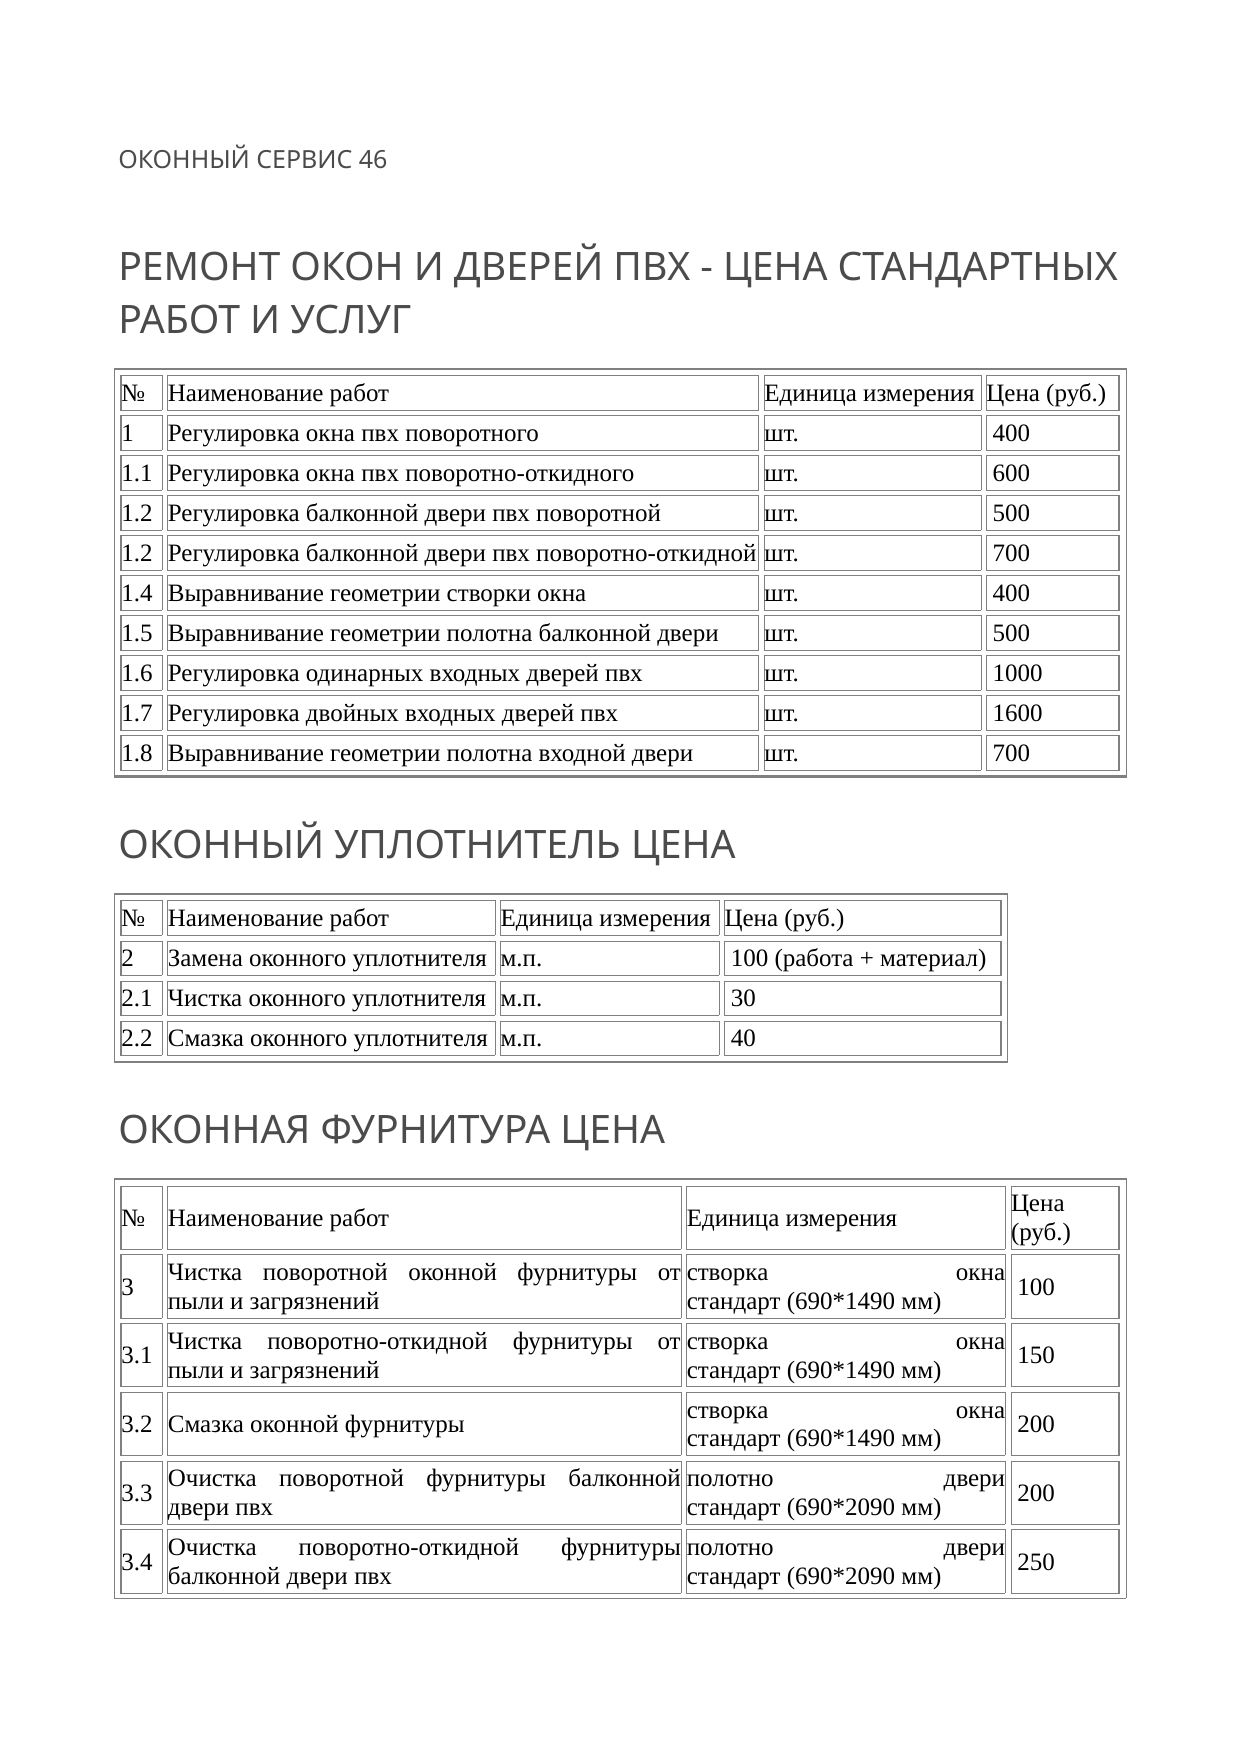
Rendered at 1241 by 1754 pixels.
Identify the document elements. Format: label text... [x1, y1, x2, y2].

table_cell Смазка оконного уплотнителя [165, 1015, 497, 1055]
table_cell 1.7 [118, 690, 165, 730]
table_cell 250 [1008, 1524, 1122, 1593]
table_cell шт. [761, 410, 983, 450]
table_cell шт. [761, 690, 983, 730]
table_cell 1000 [983, 650, 1122, 690]
table_cell Регулировка балконной двери пвх поворотной [165, 490, 761, 530]
table_cell м.п. [498, 1015, 721, 1055]
table_header Цена (руб.) [721, 895, 1003, 935]
table_cell 400 [983, 410, 1122, 450]
table_cell створка окна стандарт (690*1490 мм) [684, 1386, 1008, 1455]
table_cell 500 [983, 610, 1122, 650]
table_cell шт. [761, 530, 983, 570]
table_cell м.п. [498, 935, 721, 975]
table_header № [118, 370, 165, 410]
table_cell 200 [1008, 1386, 1122, 1455]
table_header Наименование работ [165, 370, 761, 410]
table_header Цена (руб.) [1008, 1180, 1122, 1249]
table_cell Выравнивание геометрии створки окна [165, 570, 761, 610]
table_cell створка окна стандарт (690*1490 мм) [684, 1318, 1008, 1386]
table_cell 1.8 [118, 730, 165, 770]
text ОКОННЫЙ СЕРВИС 46 [118, 142, 1122, 176]
table_header Цена (руб.) [983, 370, 1122, 410]
table_header Наименование работ [165, 1180, 684, 1249]
table_header № [118, 1180, 165, 1249]
table_cell Смазка оконной фурнитуры [165, 1386, 684, 1455]
table_cell 1.4 [118, 570, 165, 610]
table_cell 200 [1008, 1455, 1122, 1524]
table_cell 1.5 [118, 610, 165, 650]
table_cell 3.2 [118, 1386, 165, 1455]
table_cell 1.6 [118, 650, 165, 690]
table_cell 3 [118, 1249, 165, 1318]
table_cell 2.1 [118, 975, 165, 1015]
table_cell Чистка оконного уплотнителя [165, 975, 497, 1015]
table_cell Выравнивание геометрии полотна балконной двери [165, 610, 761, 650]
table_cell 400 [983, 570, 1122, 610]
table_cell 700 [983, 530, 1122, 570]
table_cell шт. [761, 570, 983, 610]
table_cell шт. [761, 490, 983, 530]
table_cell 3.3 [118, 1455, 165, 1524]
subtitle РЕМОНТ ОКОН И ДВЕРЕЙ ПВХ - ЦЕНА СТАНДАРТНЫХ РАБОТ И УСЛУГ [118, 238, 1122, 344]
table_cell 1.2 [118, 490, 165, 530]
subtitle ОКОННАЯ ФУРНИТУРА ЦЕНА [118, 1102, 1122, 1155]
table_cell Регулировка окна пвх поворотно-откидного [165, 450, 761, 490]
table_cell 3.4 [118, 1524, 165, 1593]
table_cell шт. [761, 450, 983, 490]
table_cell Регулировка балконной двери пвх поворотно-откидной [165, 530, 761, 570]
table_cell полотно двери стандарт (690*2090 мм) [684, 1524, 1008, 1593]
table_cell створка окна стандарт (690*1490 мм) [684, 1249, 1008, 1318]
table_cell Замена оконного уплотнителя [165, 935, 497, 975]
table_cell 1600 [983, 690, 1122, 730]
table_cell м.п. [498, 975, 721, 1015]
table_cell 2 [118, 935, 165, 975]
table_cell Чистка поворотно-откидной фурнитуры от пыли и загрязнений [165, 1318, 684, 1386]
table_cell 600 [983, 450, 1122, 490]
table_cell полотно двери стандарт (690*2090 мм) [684, 1455, 1008, 1524]
table_cell 2.2 [118, 1015, 165, 1055]
table_cell Регулировка окна пвх поворотного [165, 410, 761, 450]
table_cell шт. [761, 610, 983, 650]
table_header № [118, 895, 165, 935]
table_cell Очистка поворотно-откидной фурнитуры балконной двери пвх [165, 1524, 684, 1593]
table_cell шт. [761, 650, 983, 690]
table_cell шт. [761, 730, 983, 770]
table_cell Регулировка одинарных входных дверей пвх [165, 650, 761, 690]
table_cell Выравнивание геометрии полотна входной двери [165, 730, 761, 770]
table_cell 30 [721, 975, 1003, 1015]
subtitle ОКОННЫЙ УПЛОТНИТЕЛЬ ЦЕНА [118, 816, 1122, 870]
table_cell Регулировка двойных входных дверей пвх [165, 690, 761, 730]
table_header Единица измерения [761, 370, 983, 410]
table_cell 150 [1008, 1318, 1122, 1386]
table_cell 40 [721, 1015, 1003, 1055]
table_cell Чистка поворотной оконной фурнитуры от пыли и загрязнений [165, 1249, 684, 1318]
table_header Наименование работ [165, 895, 497, 935]
table_cell 100 [1008, 1249, 1122, 1318]
table_cell 3.1 [118, 1318, 165, 1386]
table_header Единица измерения [684, 1180, 1008, 1249]
table_cell 500 [983, 490, 1122, 530]
table_header Единица измерения [498, 895, 721, 935]
table_cell 1 [118, 410, 165, 450]
table_cell 100 (работа + материал) [721, 935, 1003, 975]
table_cell 700 [983, 730, 1122, 770]
table_cell 1.2 [118, 530, 165, 570]
table_cell Очистка поворотной фурнитуры балконной двери пвх [165, 1455, 684, 1524]
table_cell 1.1 [118, 450, 165, 490]
